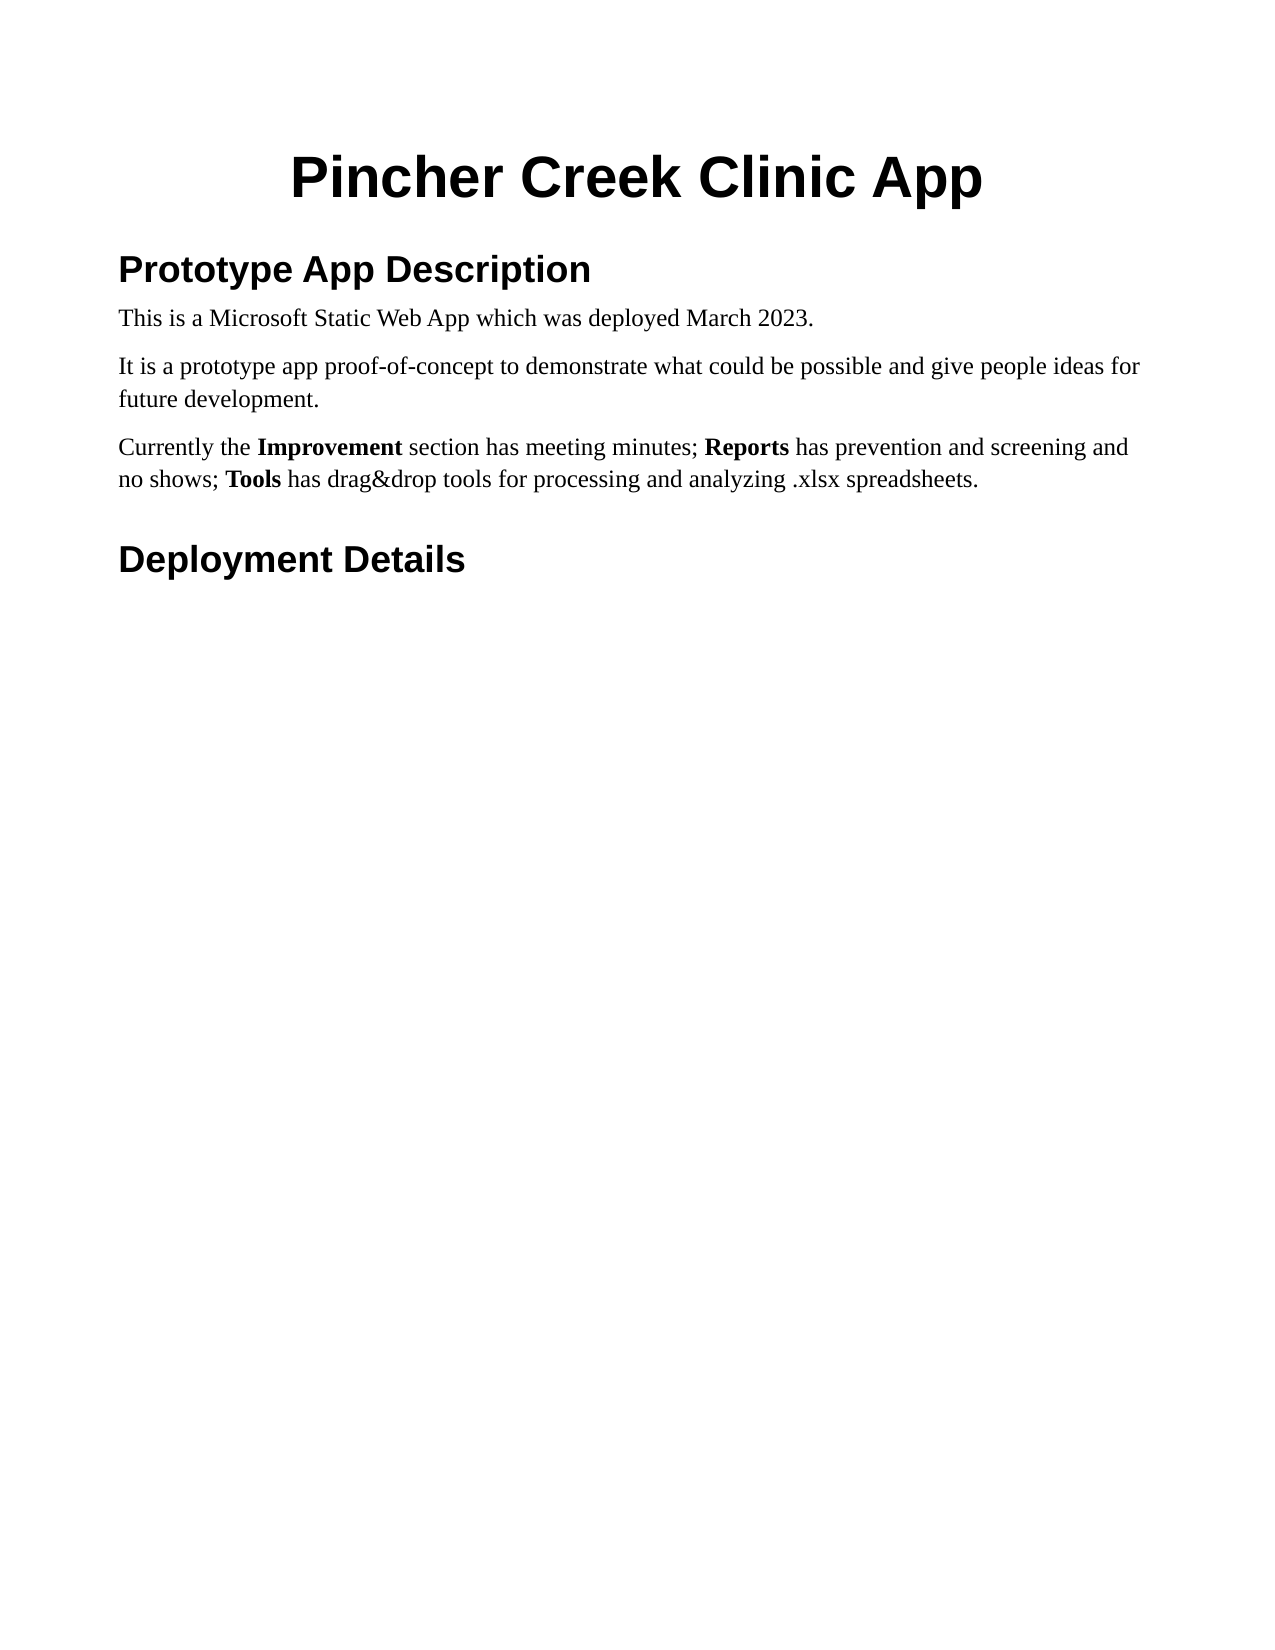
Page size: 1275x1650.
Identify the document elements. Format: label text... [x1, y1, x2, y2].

text It is a prototype app proof-of-concept to demonstrate what could be possible and give people ideas for future development. [118, 351, 1157, 413]
text This is a Microsoft Static Web App which was deployed March 2023. [118, 303, 1157, 332]
title Pincher Creek Clinic App [118, 143, 1157, 210]
subtitle Deployment Details [118, 537, 1157, 580]
text Currently the Improvement section has meeting minutes; Reports has prevention and screening and no shows; Tools has drag&drop tools for processing and analyzing .xlsx spreadsheets. [118, 432, 1157, 493]
subtitle Prototype App Description [118, 248, 1157, 291]
